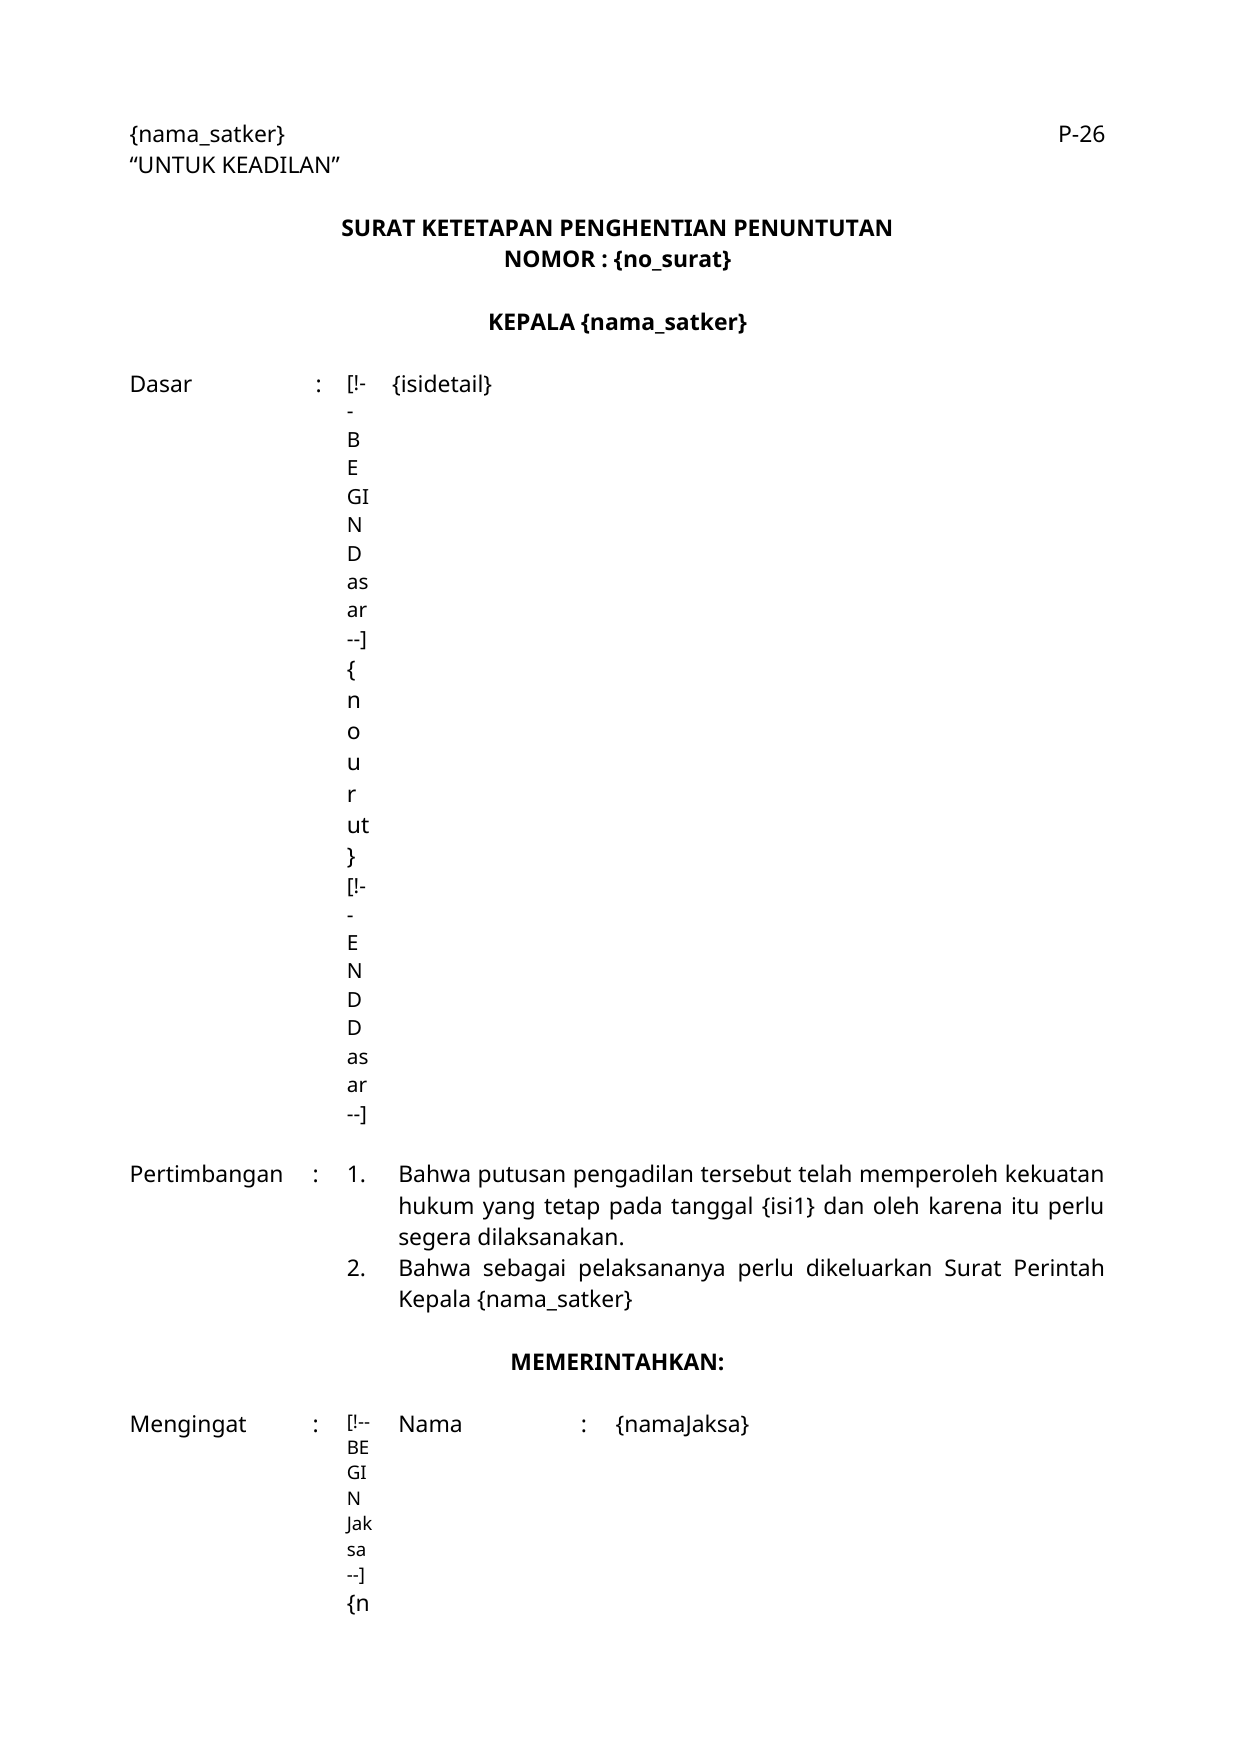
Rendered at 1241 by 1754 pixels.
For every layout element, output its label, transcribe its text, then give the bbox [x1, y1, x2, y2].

table_cell Mengingat [118, 1409, 301, 1618]
table_cell [118, 181, 1117, 212]
table_cell 2. [335, 1252, 387, 1315]
table_cell 1. [335, 1159, 387, 1252]
table_cell Dasar [118, 368, 304, 1127]
table_cell : [301, 1159, 335, 1315]
table_cell : [304, 368, 335, 1127]
table_cell KEPALA {nama_satker} [118, 306, 1117, 337]
table_cell {isidetail} [381, 368, 1117, 871]
table_cell [118, 1127, 1117, 1158]
table_cell : [569, 1409, 604, 1618]
table_cell [!-- BEGIN Jaksa --]{n [335, 1409, 387, 1618]
table_header P-26 [1028, 118, 1117, 181]
table_cell Bahwa putusan pengadilan tersebut telah memperoleh kekuatan hukum yang tetap pada tanggal {isi1} dan oleh karena itu perlu segera dilaksanakan. [387, 1159, 1117, 1252]
table_cell : [301, 1409, 335, 1618]
table_cell Bahwa sebagai pelaksananya perlu dikeluarkan Surat Perintah Kepala {nama_satker} [387, 1252, 1117, 1315]
table_cell [!-- BEGIN Dasar --]{nourut} [335, 368, 381, 871]
table_cell {namaJaksa} [604, 1409, 1117, 1618]
table_cell NOMOR : {no_surat} [118, 243, 1117, 306]
table_cell SURAT KETETAPAN PENGHENTIAN PENUNTUTAN [118, 212, 1117, 243]
table_cell [118, 337, 1117, 368]
table_cell Pertimbangan [118, 1159, 301, 1315]
table_cell [!-- END Dasar --] [335, 871, 381, 1127]
table_cell MEMERINTAHKAN: [118, 1315, 1117, 1408]
table_cell Nama [387, 1409, 569, 1618]
table_header {nama_satker} “UNTUK KEADILAN” [118, 118, 1027, 181]
table_cell [381, 871, 1117, 1127]
